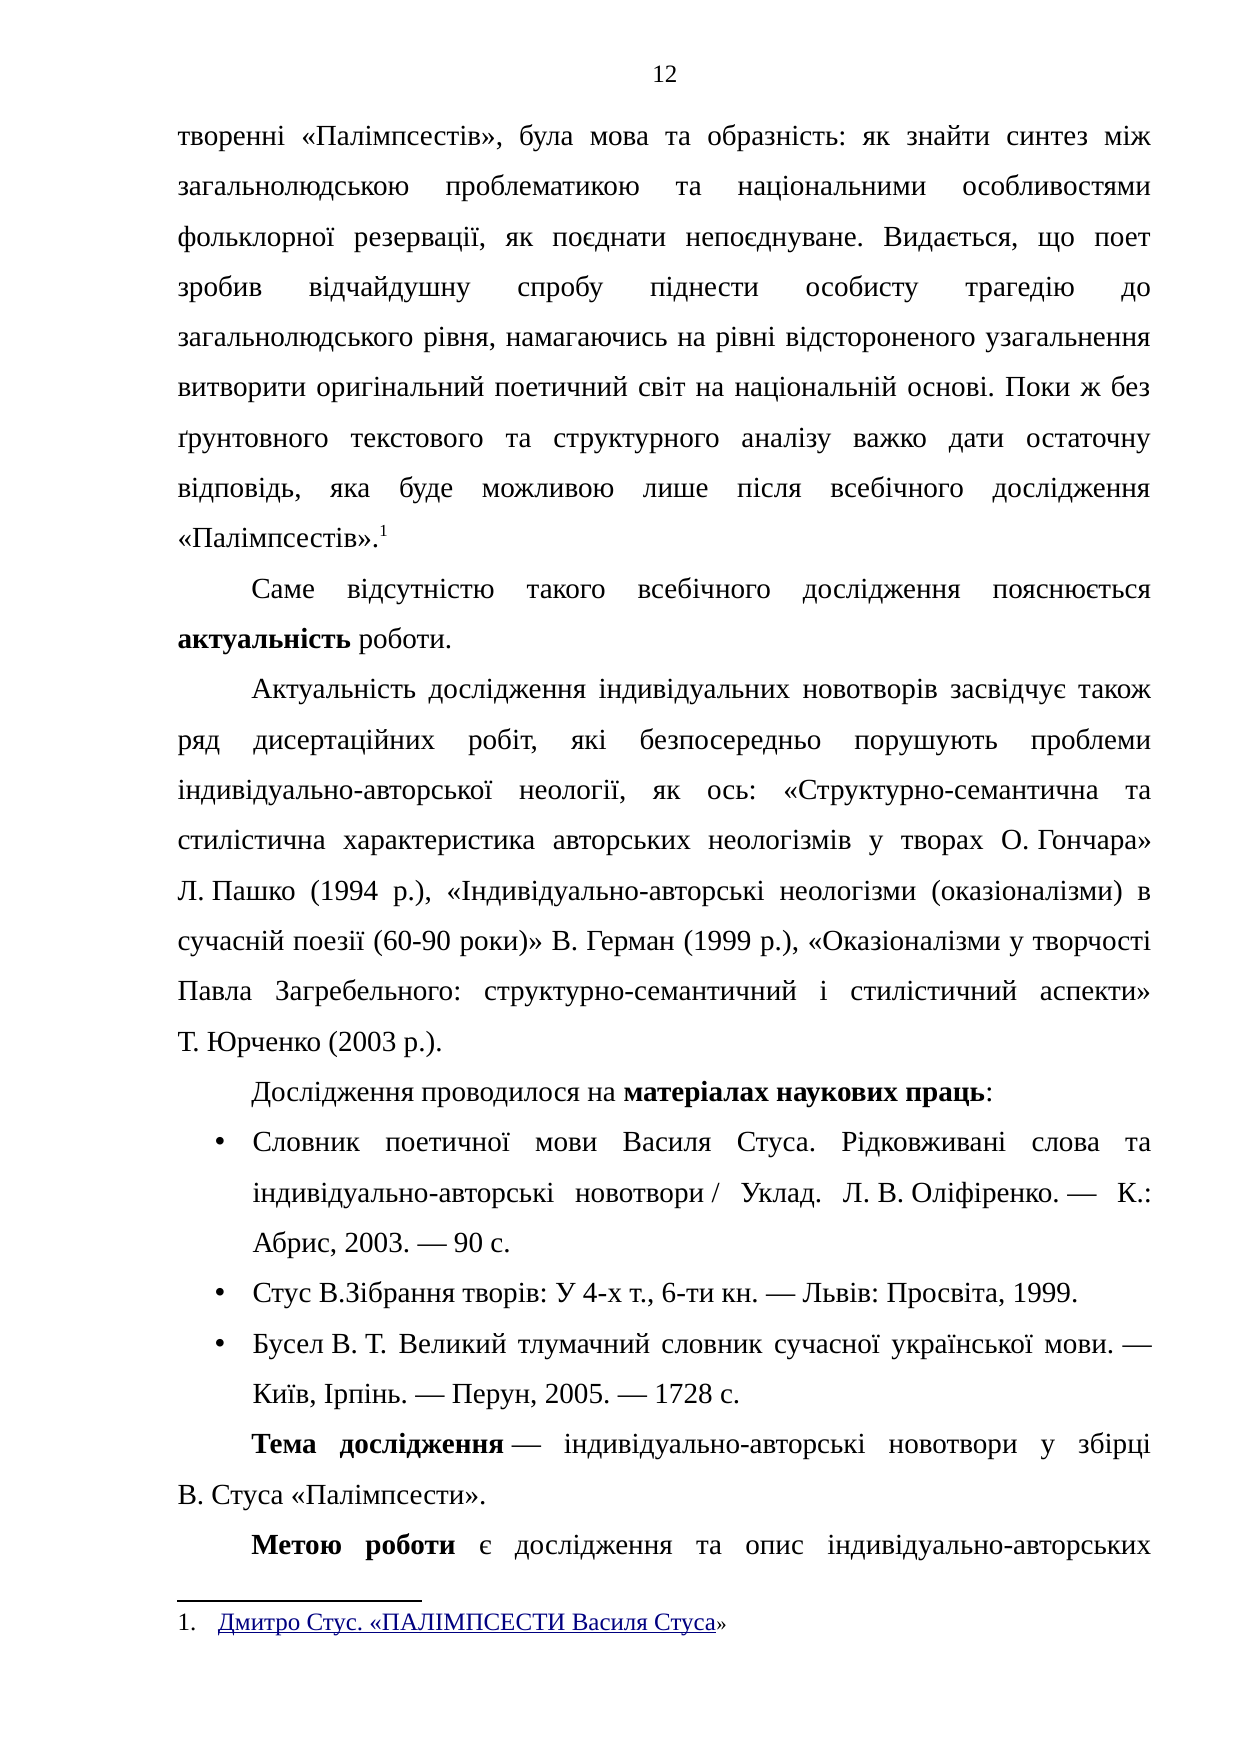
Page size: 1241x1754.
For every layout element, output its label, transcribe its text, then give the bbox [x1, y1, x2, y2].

text Актуальність дослідження індивідуальних новотворів засвідчує також ряд дисертаційних робіт, які безпосередньо порушують проблеми індивідуально-авторської неології, як ось: «Структурно-семантична та стилістична характеристика авторських неологізмів у творах О. Гончара» Л. Пашко (1994 р.), «Індивідуально-авторські неологізми (оказіоналізми) в сучасній поезії (60-90 роки)» В. Герман (1999 р.), «Оказіоналізми у творчості Павла Загребельного: структурно-семантичний і стилістичний аспекти» Т. Юрченко (2003 р.). [177, 671, 1152, 1057]
list Бусел В. Т. Великий тлумачний словник сучасної української мови. — Київ, Ірпінь. — Перун, 2005. — 1728 с. [215, 1326, 1152, 1410]
text Метою роботи є дослідження та опис індивідуально-авторських [177, 1527, 1152, 1561]
text Дослідження проводилося на матеріалах наукових праць: [177, 1074, 1152, 1107]
list Словник поетичної мови Василя Стуса. Рідковживані слова та індивідуально‑авторські новотвори / Уклад. Л. В. Оліфіренко. — К.: Абрис, 2003. — 90 с. [215, 1124, 1152, 1258]
list Стус В.Зібрання творів: У 4‑х т., 6‑ти кн. — Львів: Просвіта, 1999. [215, 1275, 1152, 1309]
text Тема дослідження — індивідуально-авторські новотвори у збірці В. Стуса «Палімпсести». [177, 1426, 1152, 1510]
text творенні «Палімпсестів», була мова та образність: як знайти синтез між загальнолюдською проблематикою та національними особливостями фольклорної резервації, як поєднати непоєднуване. Видається, що поет зробив відчайдушну спробу піднести особисту трагедію до загальнолюдського рівня, намагаючись на рівні відстороненого узагальнення витворити оригінальний поетичний світ на національній основі. Поки ж без ґрунтовного текстового та структурного аналізу важко дати остаточну відповідь, яка буде можливою лише після всебічного дослідження «Палімпсестів». [177, 118, 1152, 554]
text Дмитро Стус. «ПАЛІМПСЕСТИ Василя Стуса» [177, 1607, 1152, 1636]
text Саме відсутністю такого всебічного дослідження пояснюється актуальність роботи. [177, 571, 1152, 655]
